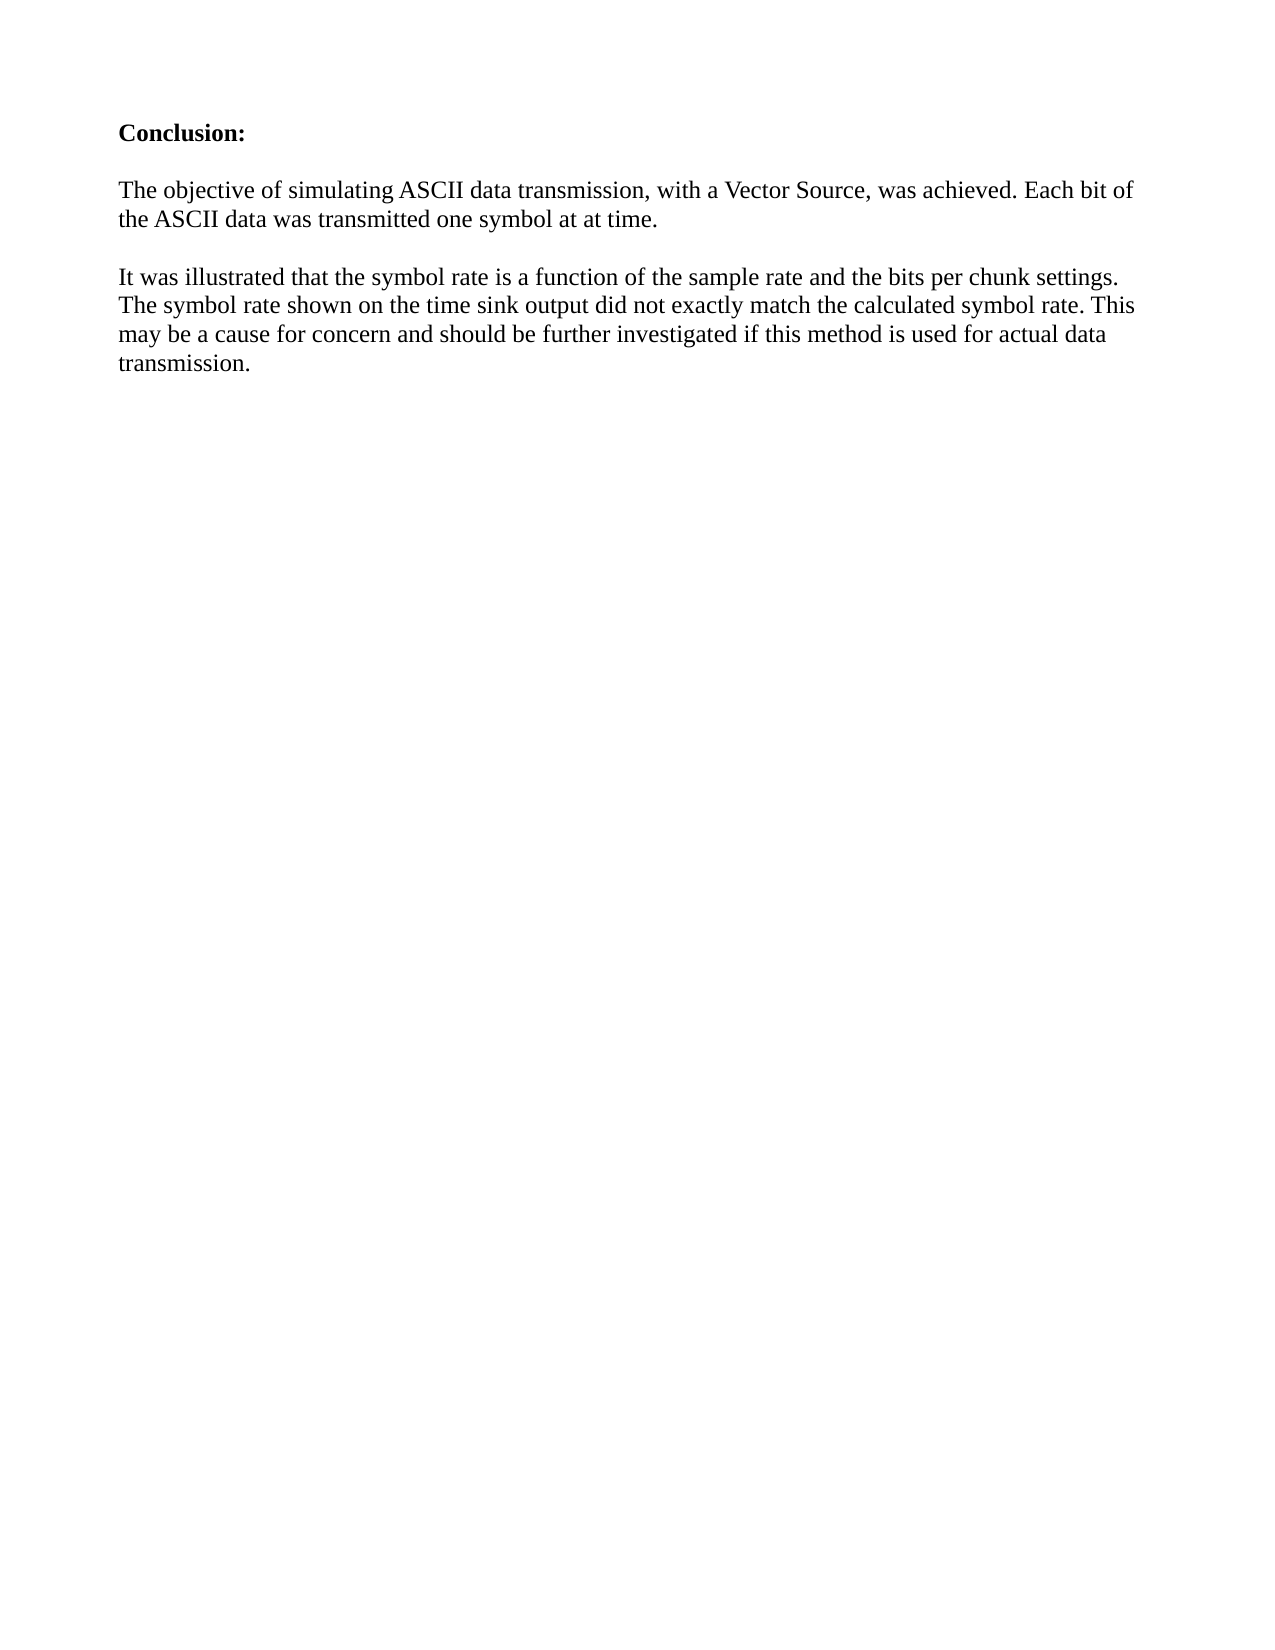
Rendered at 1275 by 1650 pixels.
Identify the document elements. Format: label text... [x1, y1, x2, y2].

text The objective of simulating ASCII data transmission, with a Vector Source, was achieved. Each bit of the ASCII data was transmitted one symbol at at time. [118, 176, 1157, 233]
text Conclusion: [118, 118, 1157, 147]
text It was illustrated that the symbol rate is a function of the sample rate and the bits per chunk settings. The symbol rate shown on the time sink output did not exactly match the calculated symbol rate. This may be a cause for concern and should be further investigated if this method is used for actual data transmission. [118, 262, 1157, 377]
